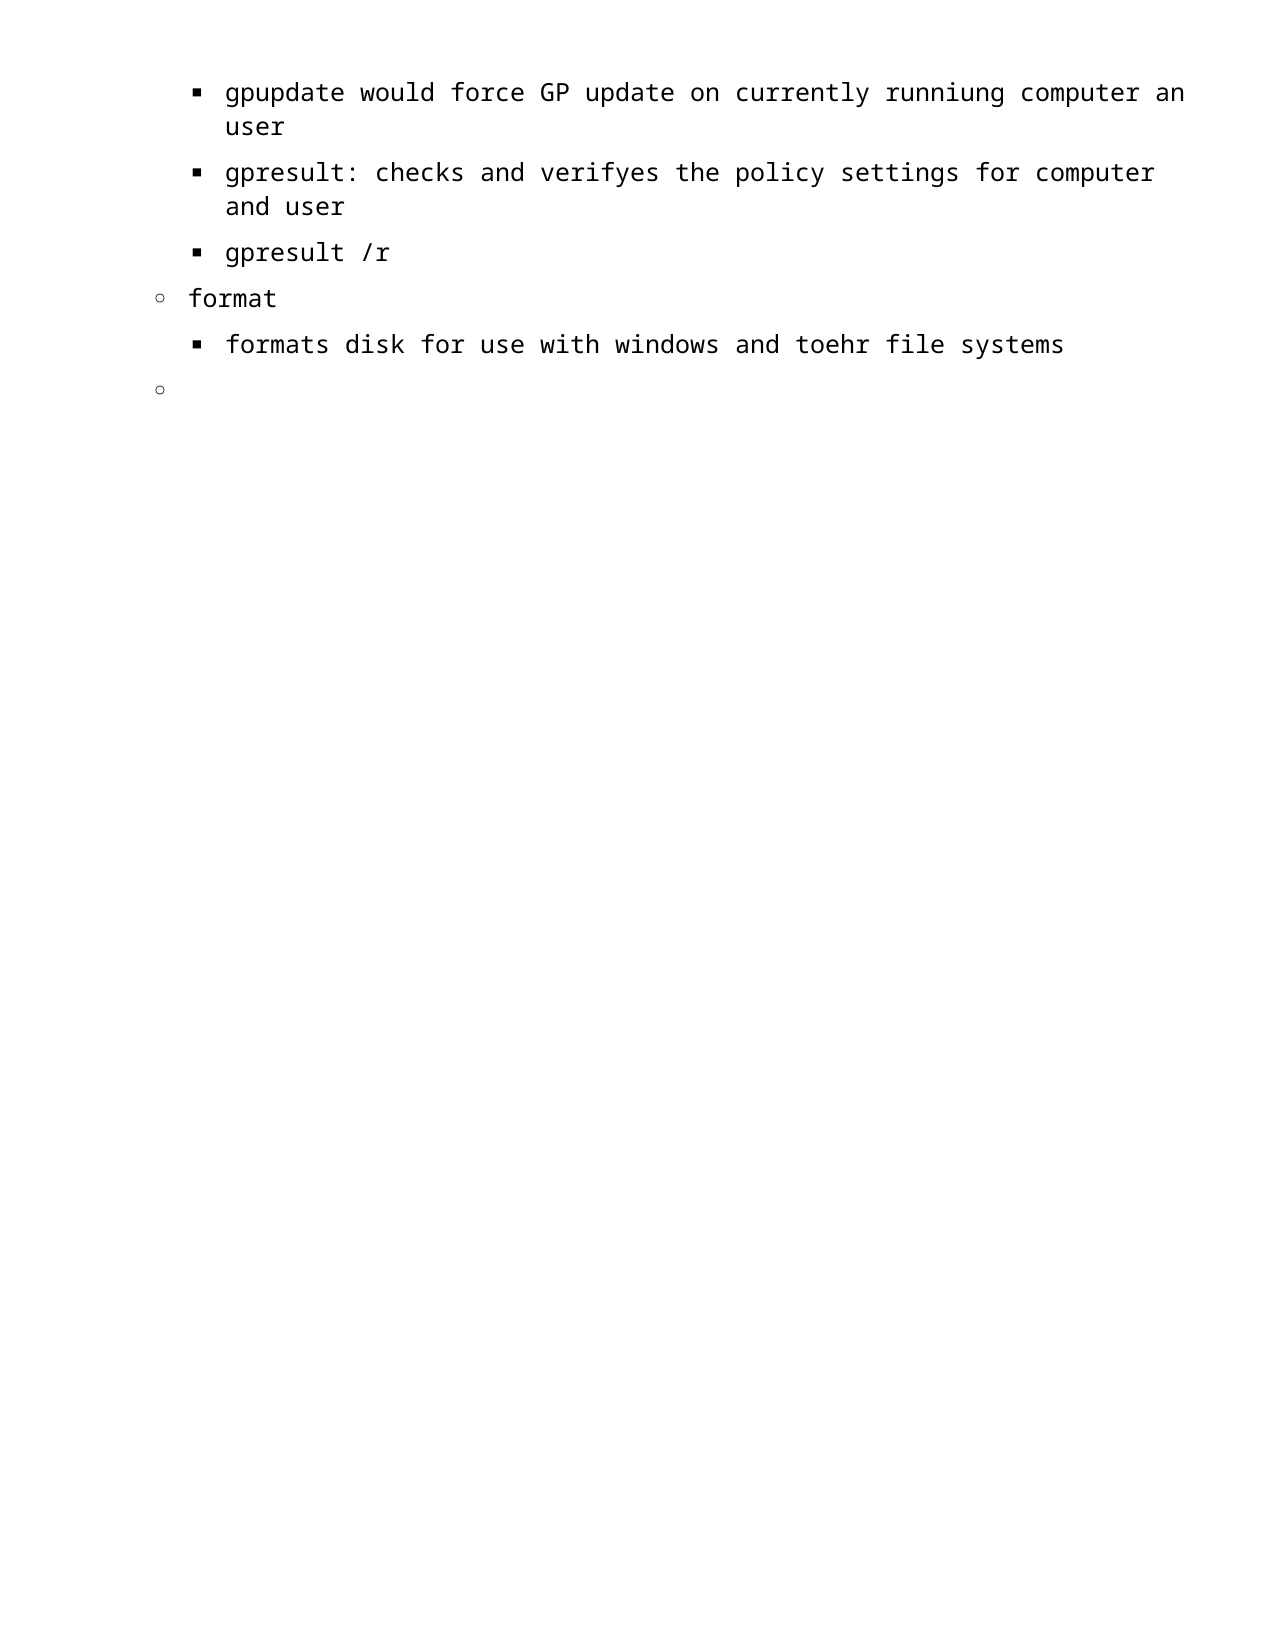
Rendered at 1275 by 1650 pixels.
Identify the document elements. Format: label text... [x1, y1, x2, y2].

list gpupdate would force GP update on currently runniung computer an user [187, 75, 1200, 143]
list gpresult /r [187, 235, 1200, 269]
list formats disk for use with windows and toehr file systems [187, 327, 1200, 361]
list gpresult: checks and verifyes the policy settings for computer and user [187, 155, 1200, 223]
list format [150, 281, 1200, 315]
